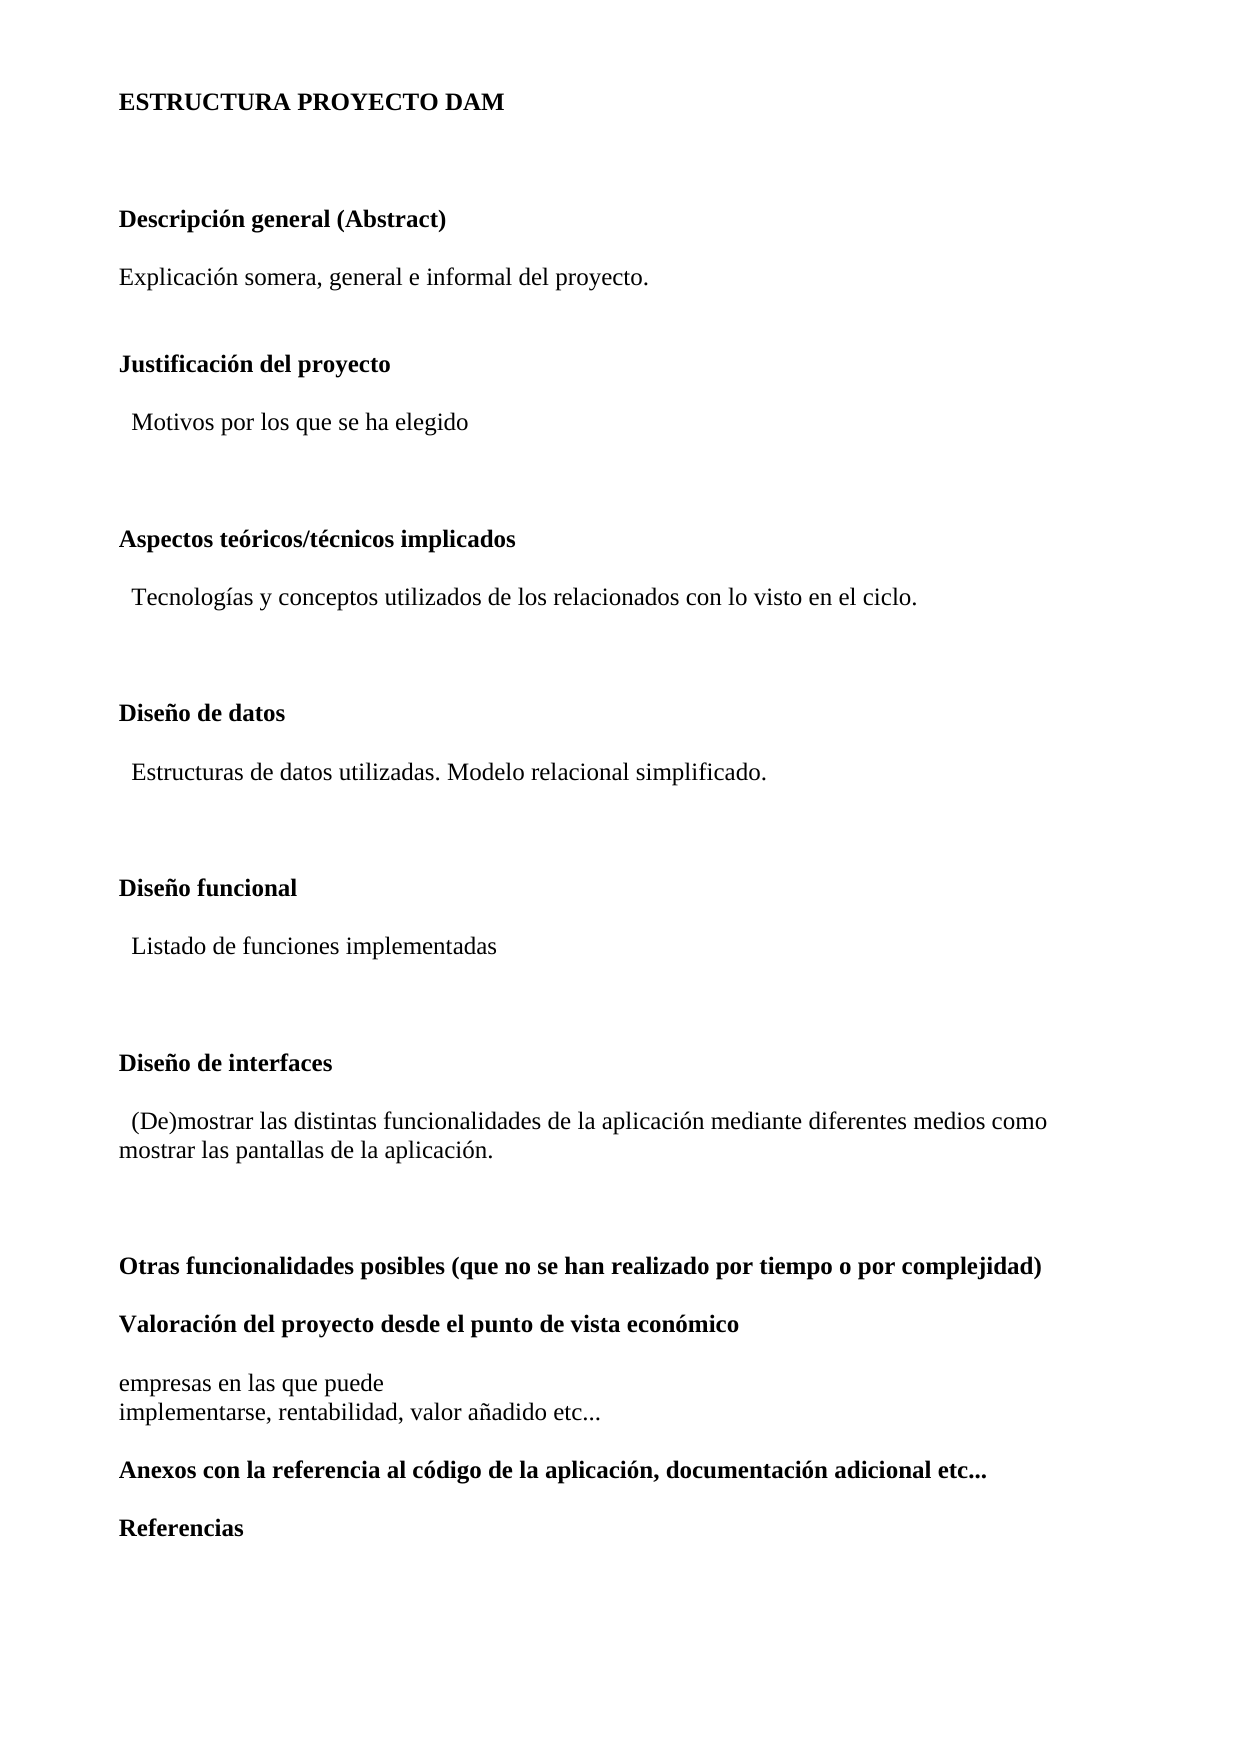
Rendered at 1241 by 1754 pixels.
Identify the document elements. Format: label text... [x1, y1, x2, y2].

text Motivos por los que se ha elegido [119, 407, 1121, 436]
text Estructuras de datos utilizadas. Modelo relacional simplificado. [119, 757, 1121, 786]
text ESTRUCTURA PROYECTO DAM [119, 87, 1121, 116]
text Diseño de interfaces [119, 1048, 1121, 1077]
text Referencias [119, 1513, 1121, 1542]
text Explicación somera, general e informal del proyecto. [119, 262, 1121, 291]
text empresas en las que puede implementarse, rentabilidad, valor añadido etc... [119, 1368, 1121, 1425]
text Diseño funcional [119, 873, 1121, 902]
text Justificación del proyecto [119, 320, 1121, 378]
text Tecnologías y conceptos utilizados de los relacionados con lo visto en el ciclo. [119, 582, 1121, 611]
text Valoración del proyecto desde el punto de vista económico [119, 1309, 1121, 1338]
text Aspectos teóricos/técnicos implicados [119, 524, 1121, 553]
text Listado de funciones implementadas [119, 931, 1121, 960]
text (De)mostrar las distintas funcionalidades de la aplicación mediante diferentes medios como mostrar las pantallas de la aplicación. [119, 1106, 1121, 1164]
text Anexos con la referencia al código de la aplicación, documentación adicional etc... [119, 1455, 1121, 1483]
text Descripción general (Abstract) [119, 204, 1121, 233]
text Otras funcionalidades posibles (que no se han realizado por tiempo o por complejidad) [119, 1251, 1121, 1280]
text Diseño de datos [119, 698, 1121, 727]
